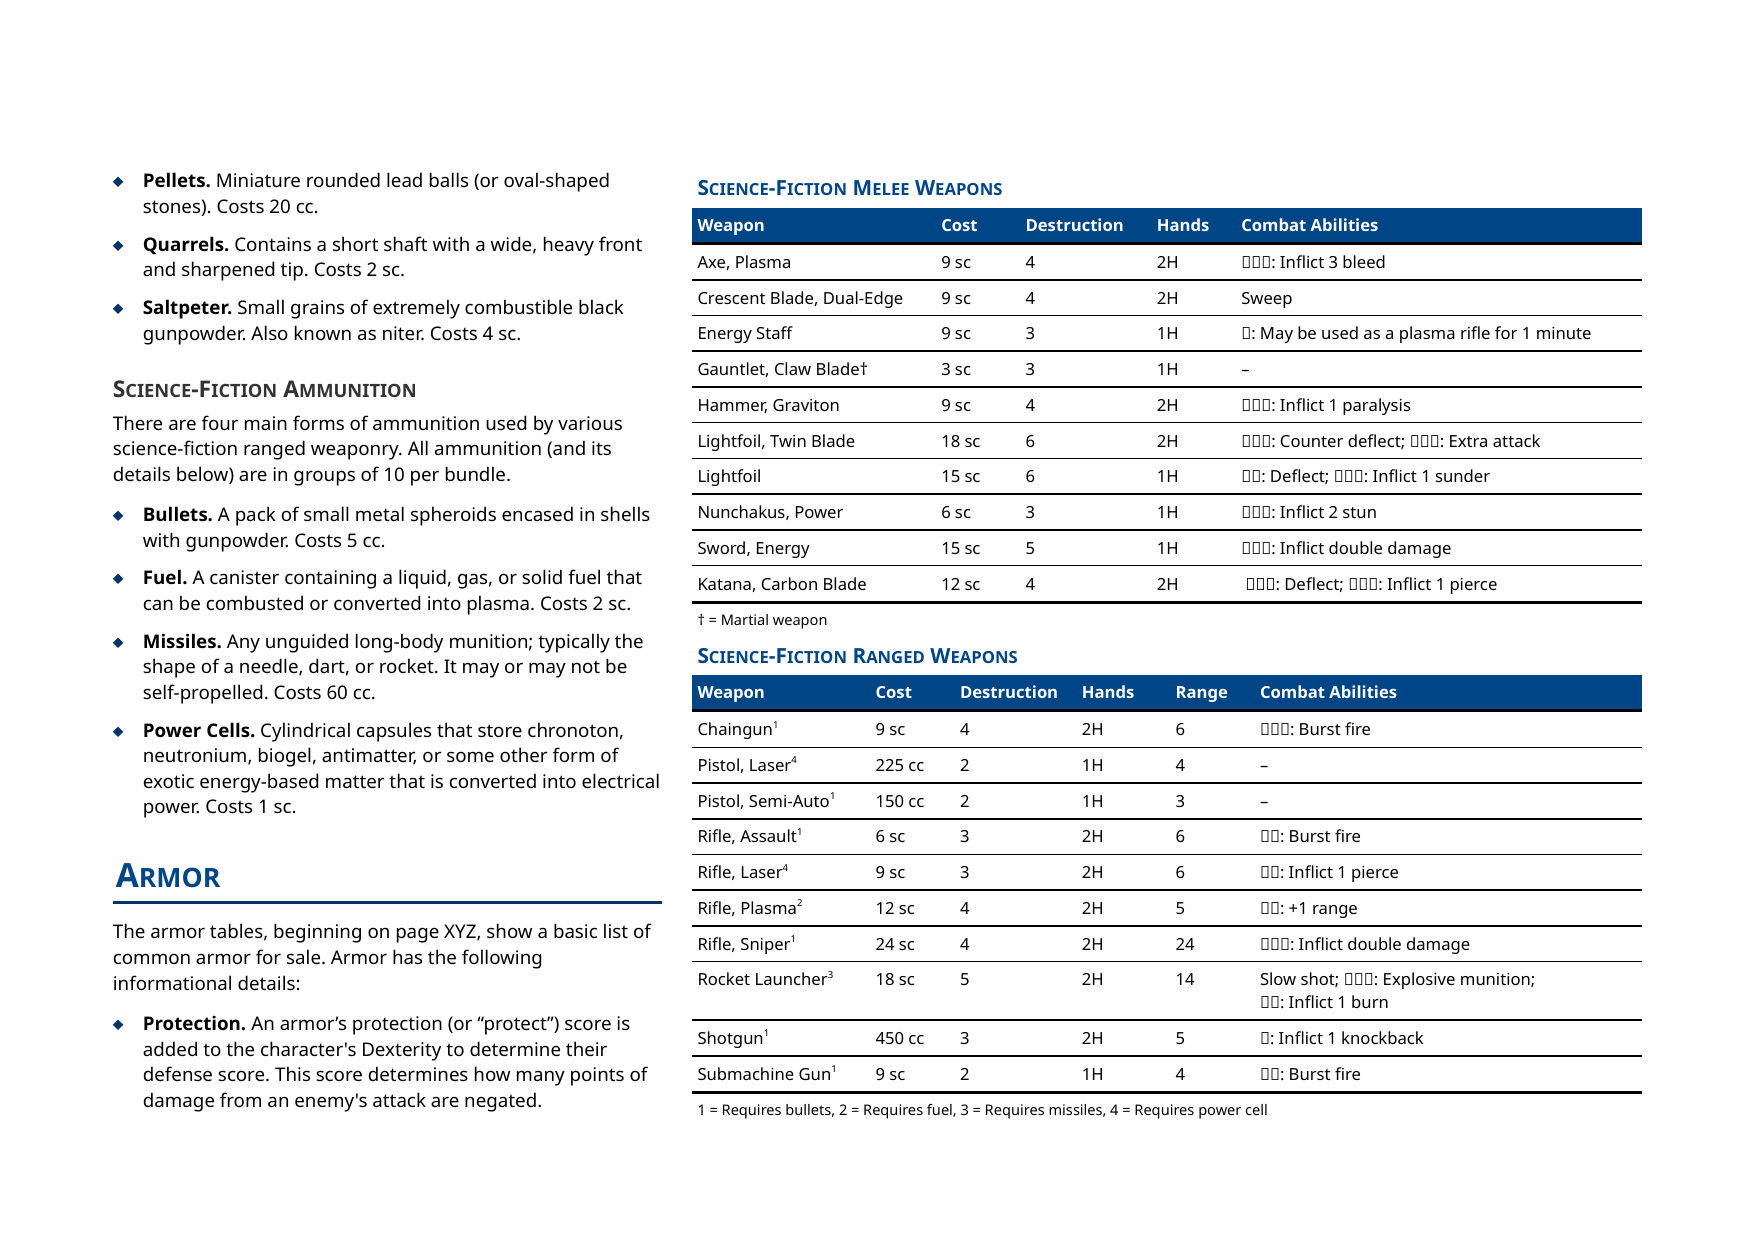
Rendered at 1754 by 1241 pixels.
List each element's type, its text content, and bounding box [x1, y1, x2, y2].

table_cell 6 [1170, 712, 1254, 746]
table_cell 2H [1076, 712, 1170, 746]
table_cell 4 [1020, 245, 1151, 279]
table_cell 5 [1170, 891, 1254, 925]
table_cell 4 [1020, 281, 1151, 315]
table_cell 3 [954, 1021, 1076, 1055]
table_cell 9 sc [935, 316, 1020, 350]
table_cell 3 [1020, 495, 1151, 529]
table_cell 2H [1151, 245, 1235, 279]
list Pellets. Miniature rounded lead balls (or oval-shaped stones). Costs 20 cc. [113, 168, 662, 219]
table_cell 4 [1020, 388, 1151, 422]
table_cell 4 [954, 712, 1076, 746]
table_cell Nunchakus, Power [692, 495, 935, 529]
table_cell 1H [1151, 459, 1235, 493]
table_cell 450 cc [870, 1021, 954, 1055]
table_cell 24 sc [870, 927, 954, 961]
table_cell 2H [1151, 281, 1235, 315]
table_cell 12 sc [870, 891, 954, 925]
table_cell 3 sc [935, 352, 1020, 386]
table_cell : Burst fire [1254, 1057, 1642, 1091]
table_cell Rifle, Sniper1 [692, 927, 870, 961]
table_cell : +1 range [1254, 891, 1642, 925]
table_cell Slow shot; : Explosive munition; : Inflict 1 burn [1254, 962, 1642, 1019]
table_cell : Inflict double damage [1235, 531, 1642, 565]
table_cell 1H [1076, 748, 1170, 782]
table_cell 2H [1076, 1021, 1170, 1055]
table_cell 2H [1151, 423, 1235, 458]
table_cell Hands [1076, 675, 1170, 709]
table_cell : Burst fire [1254, 712, 1642, 746]
table_cell 3 [954, 820, 1076, 853]
list Bullets. A pack of small metal spheroids encased in shells with gunpowder. Costs 5 cc. [113, 502, 662, 553]
table_cell Chaingun1 [692, 712, 870, 746]
table_cell : Inflict 1 pierce [1254, 855, 1642, 889]
table_cell Cost [870, 675, 954, 709]
table_cell 2H [1151, 388, 1235, 422]
table_cell 15 sc [935, 531, 1020, 565]
table_cell Shotgun1 [692, 1021, 870, 1055]
table_cell 18 sc [935, 423, 1020, 458]
table_cell 6 sc [935, 495, 1020, 529]
table_cell 2H [1076, 962, 1170, 1019]
table_cell : Inflict 2 stun [1235, 495, 1642, 529]
table_cell 150 cc [870, 784, 954, 818]
table_cell 9 sc [870, 712, 954, 746]
table_cell Combat Abilities [1235, 208, 1642, 242]
table_cell 3 [1170, 784, 1254, 818]
table_cell : Burst fire [1254, 820, 1642, 853]
table_cell Combat Abilities [1254, 675, 1642, 709]
table_cell 2H [1076, 820, 1170, 853]
table_cell 4 [1170, 1057, 1254, 1091]
table_cell 1H [1076, 784, 1170, 818]
table_cell Destruction [954, 675, 1076, 709]
table_cell 9 sc [935, 281, 1020, 315]
table_cell Range [1170, 675, 1254, 709]
list Protection. An armor’s protection (or “protect”) score is added to the character's dexterity to determine their defense score. This score determines how many points of damage from an enemy's attack are negated. [113, 1010, 662, 1112]
table_cell 2H [1076, 855, 1170, 889]
table_cell 2 [954, 1057, 1076, 1091]
list Power Cells. Cylindrical capsules that store chronoton, neutronium, biogel, antimatter, or some other form of exotic energy-based matter that is converted into electrical power. Costs 1 sc. [113, 717, 662, 819]
table_cell 2H [1076, 927, 1170, 961]
table_cell 14 [1170, 962, 1254, 1019]
table_cell : Deflect; : Inflict 1 sunder [1235, 459, 1642, 493]
table_cell 1H [1151, 495, 1235, 529]
table_cell 3 [954, 855, 1076, 889]
table_cell 1H [1151, 531, 1235, 565]
table_cell Rifle, Plasma2 [692, 891, 870, 925]
table_cell Energy Staff [692, 316, 935, 350]
table_cell Destruction [1020, 208, 1151, 242]
table_cell Rifle, Assault1 [692, 820, 870, 853]
table_cell : Deflect; : Inflict 1 pierce [1235, 566, 1642, 601]
table_cell 3 [1020, 316, 1151, 350]
table_cell 4 [1020, 566, 1151, 601]
table_cell Sweep [1235, 281, 1642, 315]
table_cell Hands [1151, 208, 1235, 242]
table_header Science-Fiction Melee Weapons [692, 168, 1642, 207]
table_cell 4 [954, 891, 1076, 925]
list Saltpeter. Small grains of extremely combustible black gunpowder. Also known as niter. Costs 4 sc. [113, 295, 662, 346]
table_cell 6 [1020, 423, 1151, 458]
table_cell Pistol, Laser4 [692, 748, 870, 782]
table_cell Lightfoil, Twin Blade [692, 423, 935, 458]
table_cell 12 sc [935, 566, 1020, 601]
table_cell Sword, Energy [692, 531, 935, 565]
table_cell † = Martial weapon [692, 604, 1642, 635]
table_cell : Counter deflect; : Extra attack [1235, 423, 1642, 458]
table_cell 5 [954, 962, 1076, 1019]
table_cell 6 [1170, 820, 1254, 853]
table_cell 1H [1151, 316, 1235, 350]
table_cell 9 sc [935, 245, 1020, 279]
table_cell – [1235, 352, 1642, 386]
table_cell 225 cc [870, 748, 954, 782]
table_cell 2H [1076, 891, 1170, 925]
table_cell Rocket Launcher3 [692, 962, 870, 1019]
table_cell Crescent Blade, Dual-Edge [692, 281, 935, 315]
table_cell : Inflict 1 paralysis [1235, 388, 1642, 422]
table_cell 5 [1020, 531, 1151, 565]
table_header Science-Fiction Ranged Weapons [692, 635, 1642, 675]
table_cell – [1254, 784, 1642, 818]
table_cell 6 sc [870, 820, 954, 853]
table_cell 1H [1151, 352, 1235, 386]
table_cell : Inflict 1 knockback [1254, 1021, 1642, 1055]
table_cell : Inflict double damage [1254, 927, 1642, 961]
table_cell Submachine Gun1 [692, 1057, 870, 1091]
table_cell Weapon [692, 208, 935, 242]
table_cell 2 [954, 784, 1076, 818]
table_cell Rifle, Laser4 [692, 855, 870, 889]
table_cell : May be used as a plasma rifle for 1 minute [1235, 316, 1642, 350]
table_cell Lightfoil [692, 459, 935, 493]
table_cell – [1254, 748, 1642, 782]
table_cell 9 sc [935, 388, 1020, 422]
table_cell Hammer, Graviton [692, 388, 935, 422]
list Fuel. A canister containing a liquid, gas, or solid fuel that can be combusted or converted into plasma. Costs 2 sc. [113, 564, 662, 616]
table_cell 1 = Requires bullets, 2 = Requires fuel, 3 = Requires missiles, 4 = Requires power cell [692, 1094, 1642, 1125]
table_cell Axe, Plasma [692, 245, 935, 279]
table_cell Pistol, Semi-Auto1 [692, 784, 870, 818]
table_cell 3 [1020, 352, 1151, 386]
table_cell Weapon [692, 675, 870, 709]
table_cell 24 [1170, 927, 1254, 961]
table_cell 4 [954, 927, 1076, 961]
list Quarrels. Contains a short shaft with a wide, heavy front and sharpened tip. Costs 2 sc. [113, 231, 662, 282]
table_cell 15 sc [935, 459, 1020, 493]
table_cell 9 sc [870, 855, 954, 889]
text There are four main forms of ammunition used by various science-fiction ranged weaponry. All ammunition (and its details below) are in groups of 10 per bundle. [113, 410, 662, 487]
table_cell 1H [1076, 1057, 1170, 1091]
table_cell 6 [1020, 459, 1151, 493]
table_cell Katana, Carbon Blade [692, 566, 935, 601]
table_cell : Inflict 3 bleed [1235, 245, 1642, 279]
table_cell Gauntlet, Claw Blade† [692, 352, 935, 386]
table_cell 9 sc [870, 1057, 954, 1091]
list Missiles. Any unguided long-body munition; typically the shape of a needle, dart, or rocket. It may or may not be self-propelled. Costs 60 cc. [113, 628, 662, 705]
table_cell 2 [954, 748, 1076, 782]
table_cell 6 [1170, 855, 1254, 889]
subtitle Science-Fiction Ammunition [113, 373, 662, 404]
table_cell 18 sc [870, 962, 954, 1019]
text The armor tables, beginning on page XYZ, show a basic list of common armor for sale. Armor has the following informational details: [113, 919, 662, 995]
table_cell 2H [1151, 566, 1235, 601]
table_cell 4 [1170, 748, 1254, 782]
table_cell Cost [935, 208, 1020, 242]
table_cell 5 [1170, 1021, 1254, 1055]
